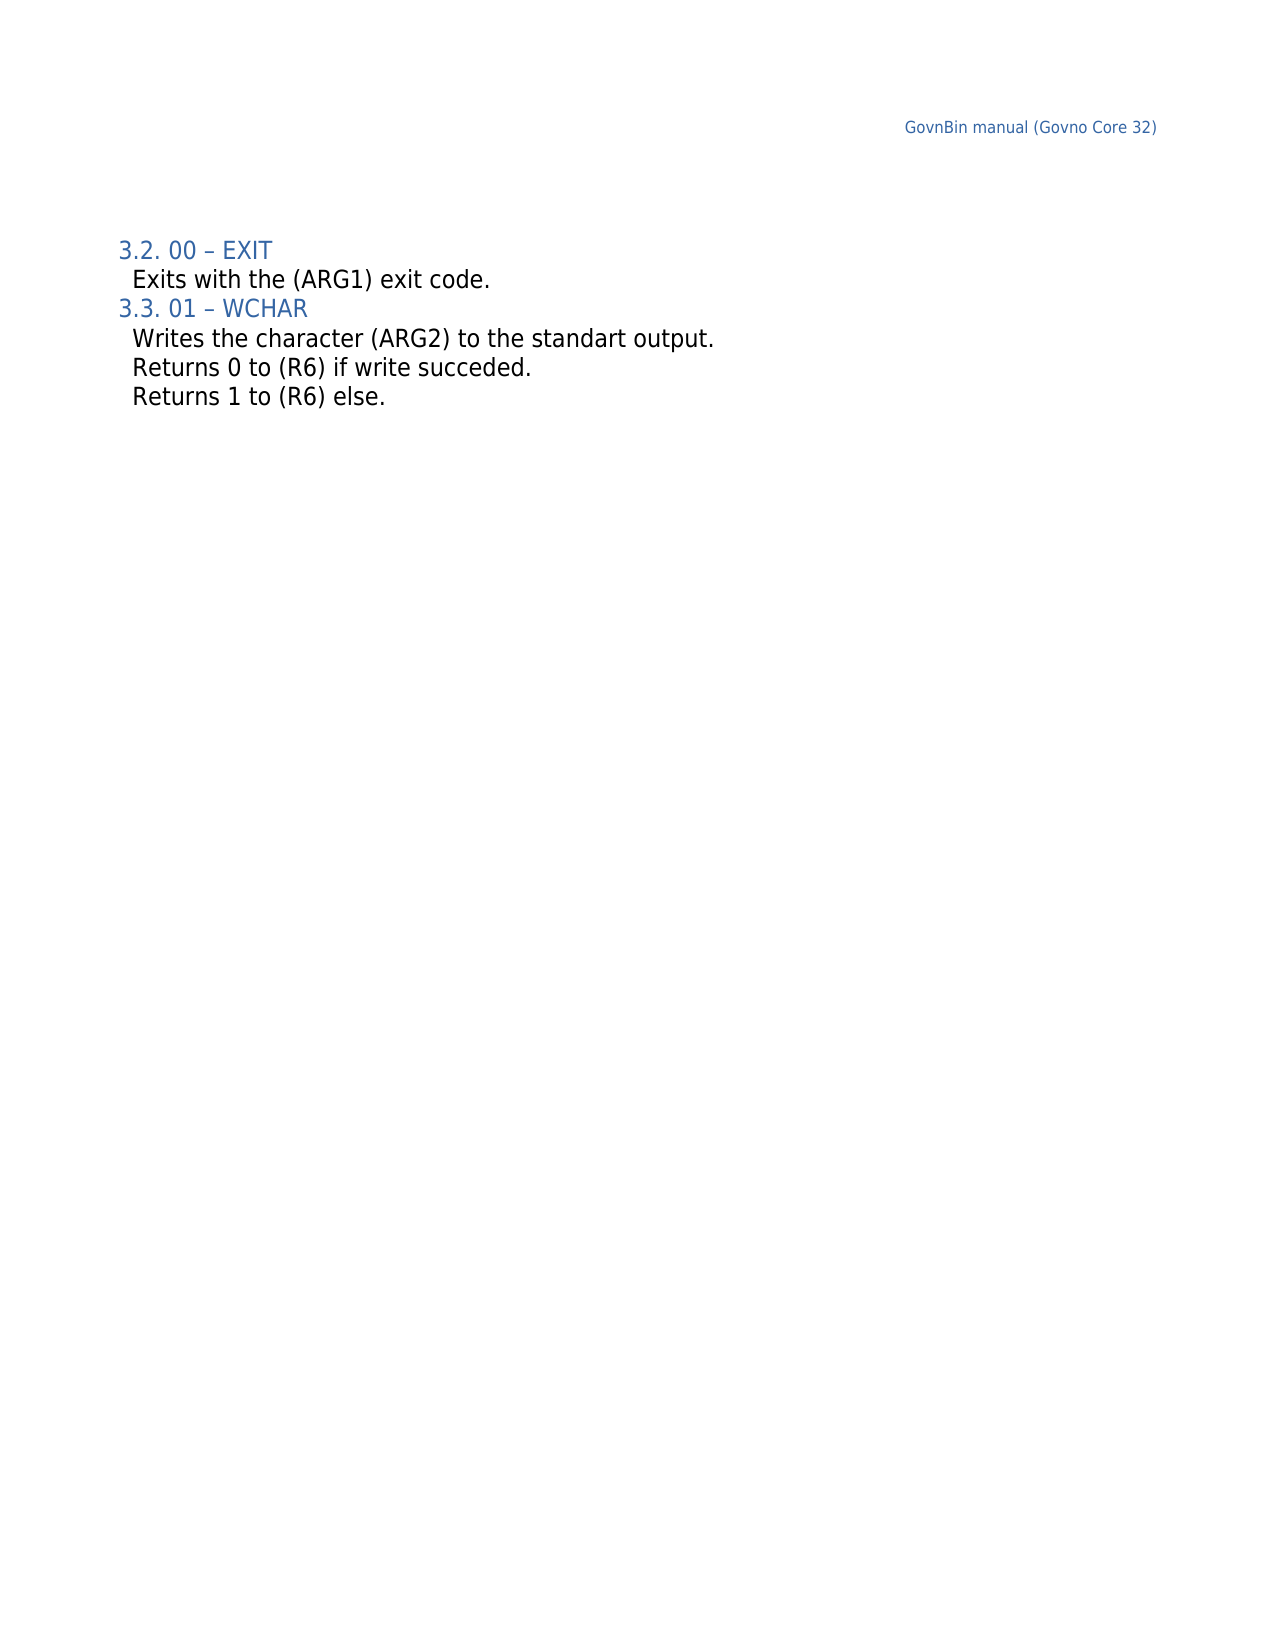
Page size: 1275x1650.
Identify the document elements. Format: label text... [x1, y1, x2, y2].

text Returns 0 to (R6) if write succeded. [118, 353, 1157, 382]
text Exits with the (ARG1) exit code. [118, 265, 1157, 294]
text 3.3. 01 – WCHAR [118, 294, 1157, 324]
text 3.2. 00 – EXIT [118, 236, 1157, 265]
text Writes the character (ARG2) to the standart output. [118, 324, 1157, 353]
text Returns 1 to (R6) else. [118, 382, 1157, 411]
